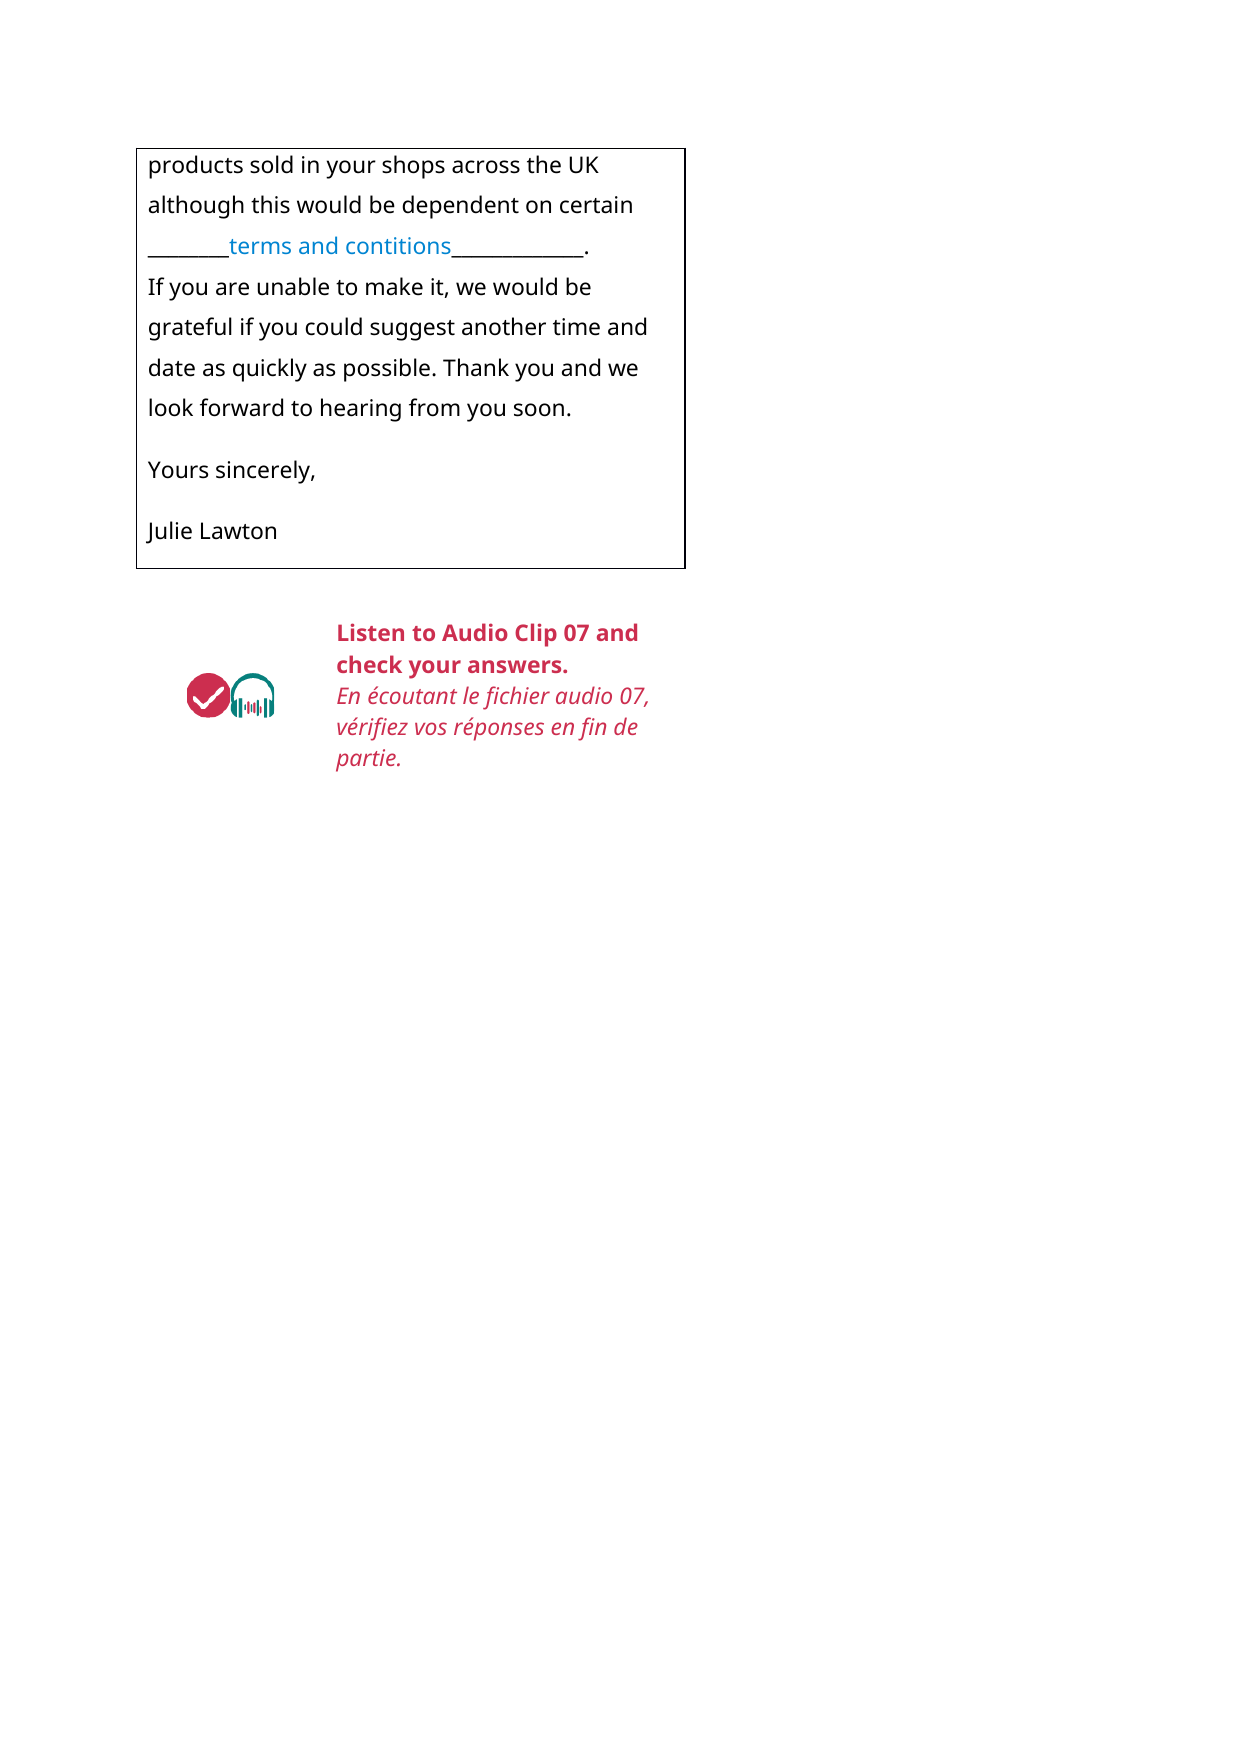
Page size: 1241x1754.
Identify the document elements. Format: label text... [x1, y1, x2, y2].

table_cell [136, 617, 325, 773]
table_cell [136, 569, 685, 617]
picture [187, 673, 275, 718]
table_cell products sold in your shops across the UK although this would be dependent on certain ________terms and contitions_____________. If you are unable to make it, we would be grateful if you could suggest another time and date as quickly as possible. Thank you and we look forward to hearing from you soon. Yours sincerely, Julie Lawton [137, 149, 684, 567]
table_cell Listen to Audio Clip 07 and check your answers. En écoutant le fichier audio 07, vérifiez vos réponses en fin de partie. [325, 617, 685, 773]
